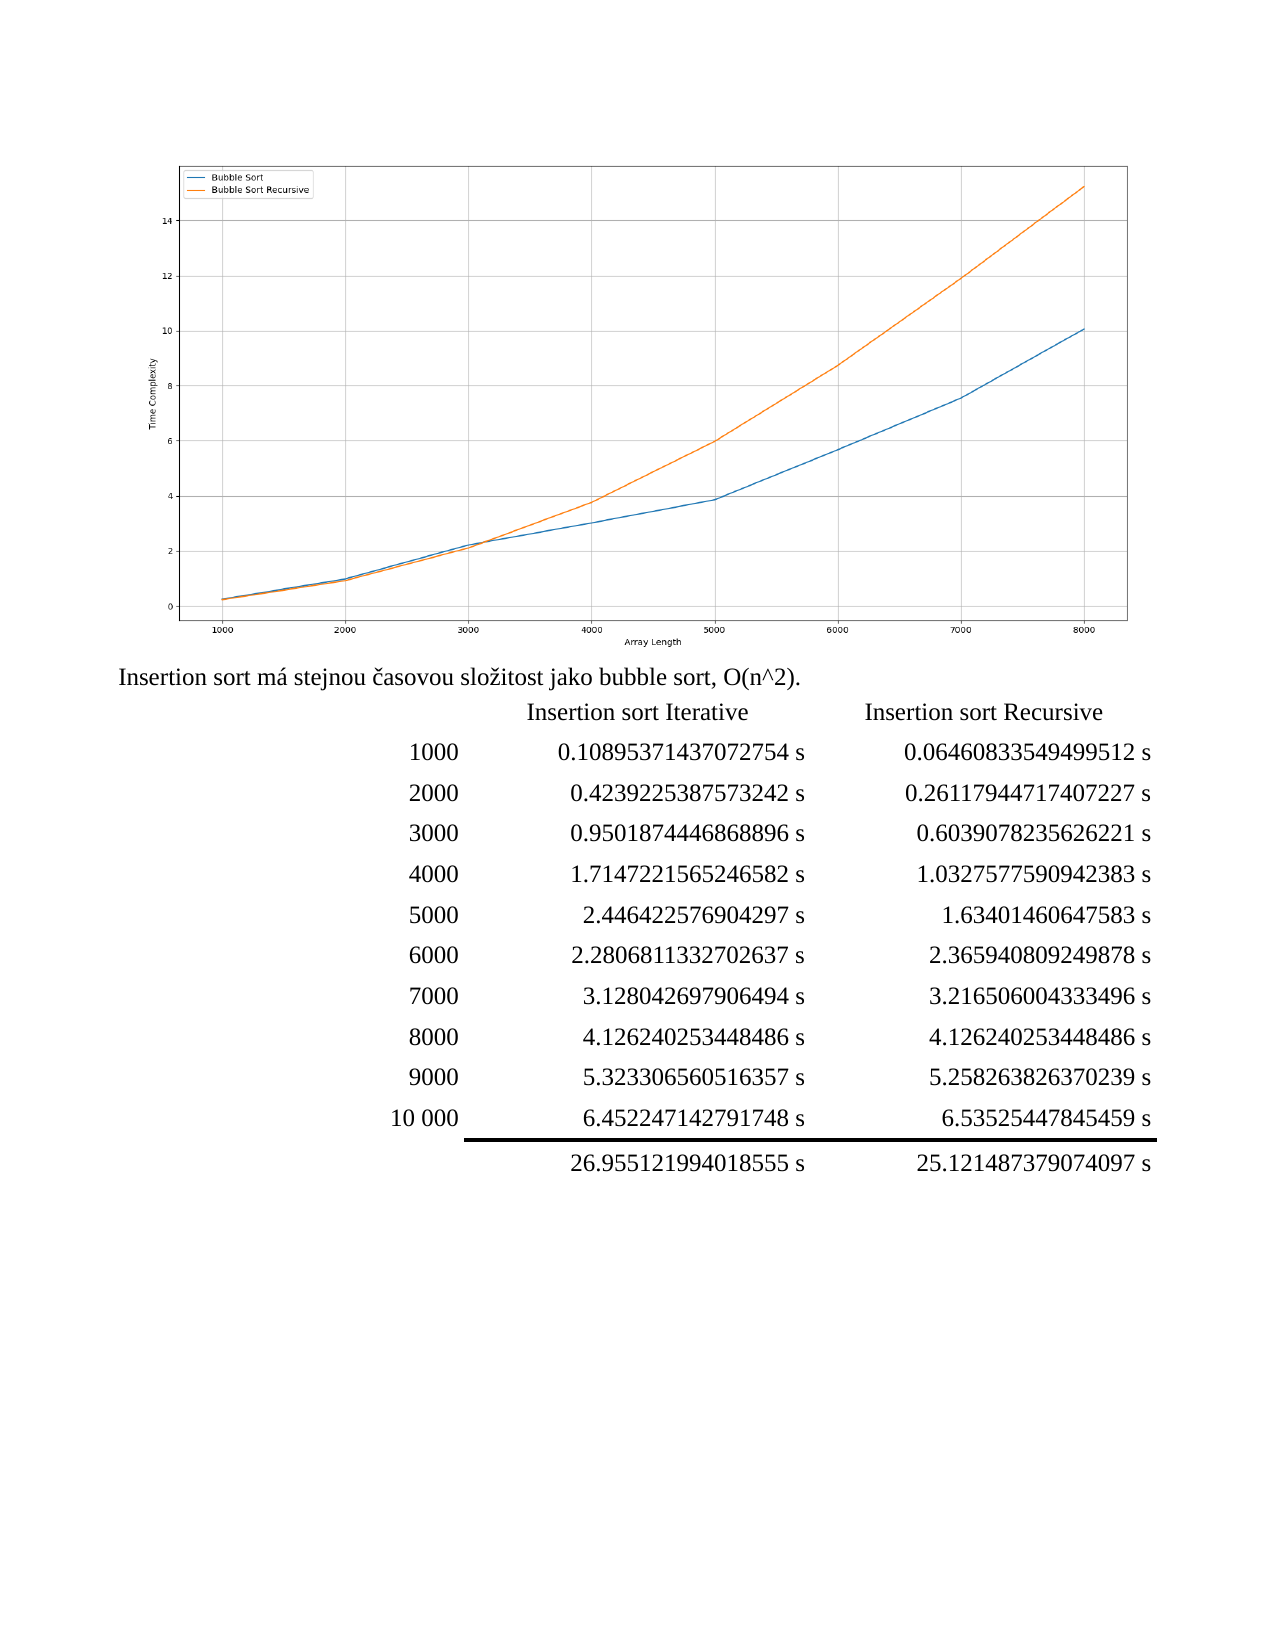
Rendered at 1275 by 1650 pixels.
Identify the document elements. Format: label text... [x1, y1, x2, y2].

text Insertion sort má stejnou časovou složitost jako bubble sort, O(n^2). [118, 662, 1157, 691]
table_header Insertion sort Recursive [811, 691, 1157, 731]
table_cell [118, 1138, 464, 1183]
table_header [118, 691, 464, 731]
table_cell 1.0327577590942383 s [811, 853, 1157, 894]
table_cell 6.53525447845459 s [811, 1097, 1157, 1138]
table_cell 0.6039078235626221 s [811, 813, 1157, 853]
table_cell 6.452247142791748 s [464, 1097, 811, 1138]
table_cell 2.365940809249878 s [811, 935, 1157, 975]
table_cell 4.126240253448486 s [464, 1016, 811, 1056]
table_cell 0.10895371437072754 s [464, 731, 811, 772]
table_cell 1000 [118, 731, 464, 772]
picture [118, 118, 1157, 662]
table_cell 0.9501874446868896 s [464, 813, 811, 853]
table_cell 2.446422576904297 s [464, 894, 811, 934]
table_cell 1.63401460647583 s [811, 894, 1157, 934]
table_header Insertion sort Iterative [464, 691, 811, 731]
table_cell 3.216506004333496 s [811, 975, 1157, 1016]
table_cell 5000 [118, 894, 464, 934]
table_cell 6000 [118, 935, 464, 975]
table_cell 4000 [118, 853, 464, 894]
table_cell 2000 [118, 772, 464, 813]
table_cell 0.26117944717407227 s [811, 772, 1157, 813]
table_cell 8000 [118, 1016, 464, 1056]
table_cell 3000 [118, 813, 464, 853]
table_cell 10 000 [118, 1097, 464, 1138]
table_cell 5.323306560516357 s [464, 1056, 811, 1097]
table_cell 0.06460833549499512 s [811, 731, 1157, 772]
table_cell 26.955121994018555 s [464, 1142, 811, 1183]
table_cell 1.7147221565246582 s [464, 853, 811, 894]
table_cell 4.126240253448486 s [811, 1016, 1157, 1056]
table_cell 25.121487379074097 s [811, 1142, 1157, 1183]
table_cell 7000 [118, 975, 464, 1016]
table_cell 9000 [118, 1056, 464, 1097]
table_cell 3.128042697906494 s [464, 975, 811, 1016]
table_cell 0.4239225387573242 s [464, 772, 811, 813]
table_cell 5.258263826370239 s [811, 1056, 1157, 1097]
table_cell 2.2806811332702637 s [464, 935, 811, 975]
